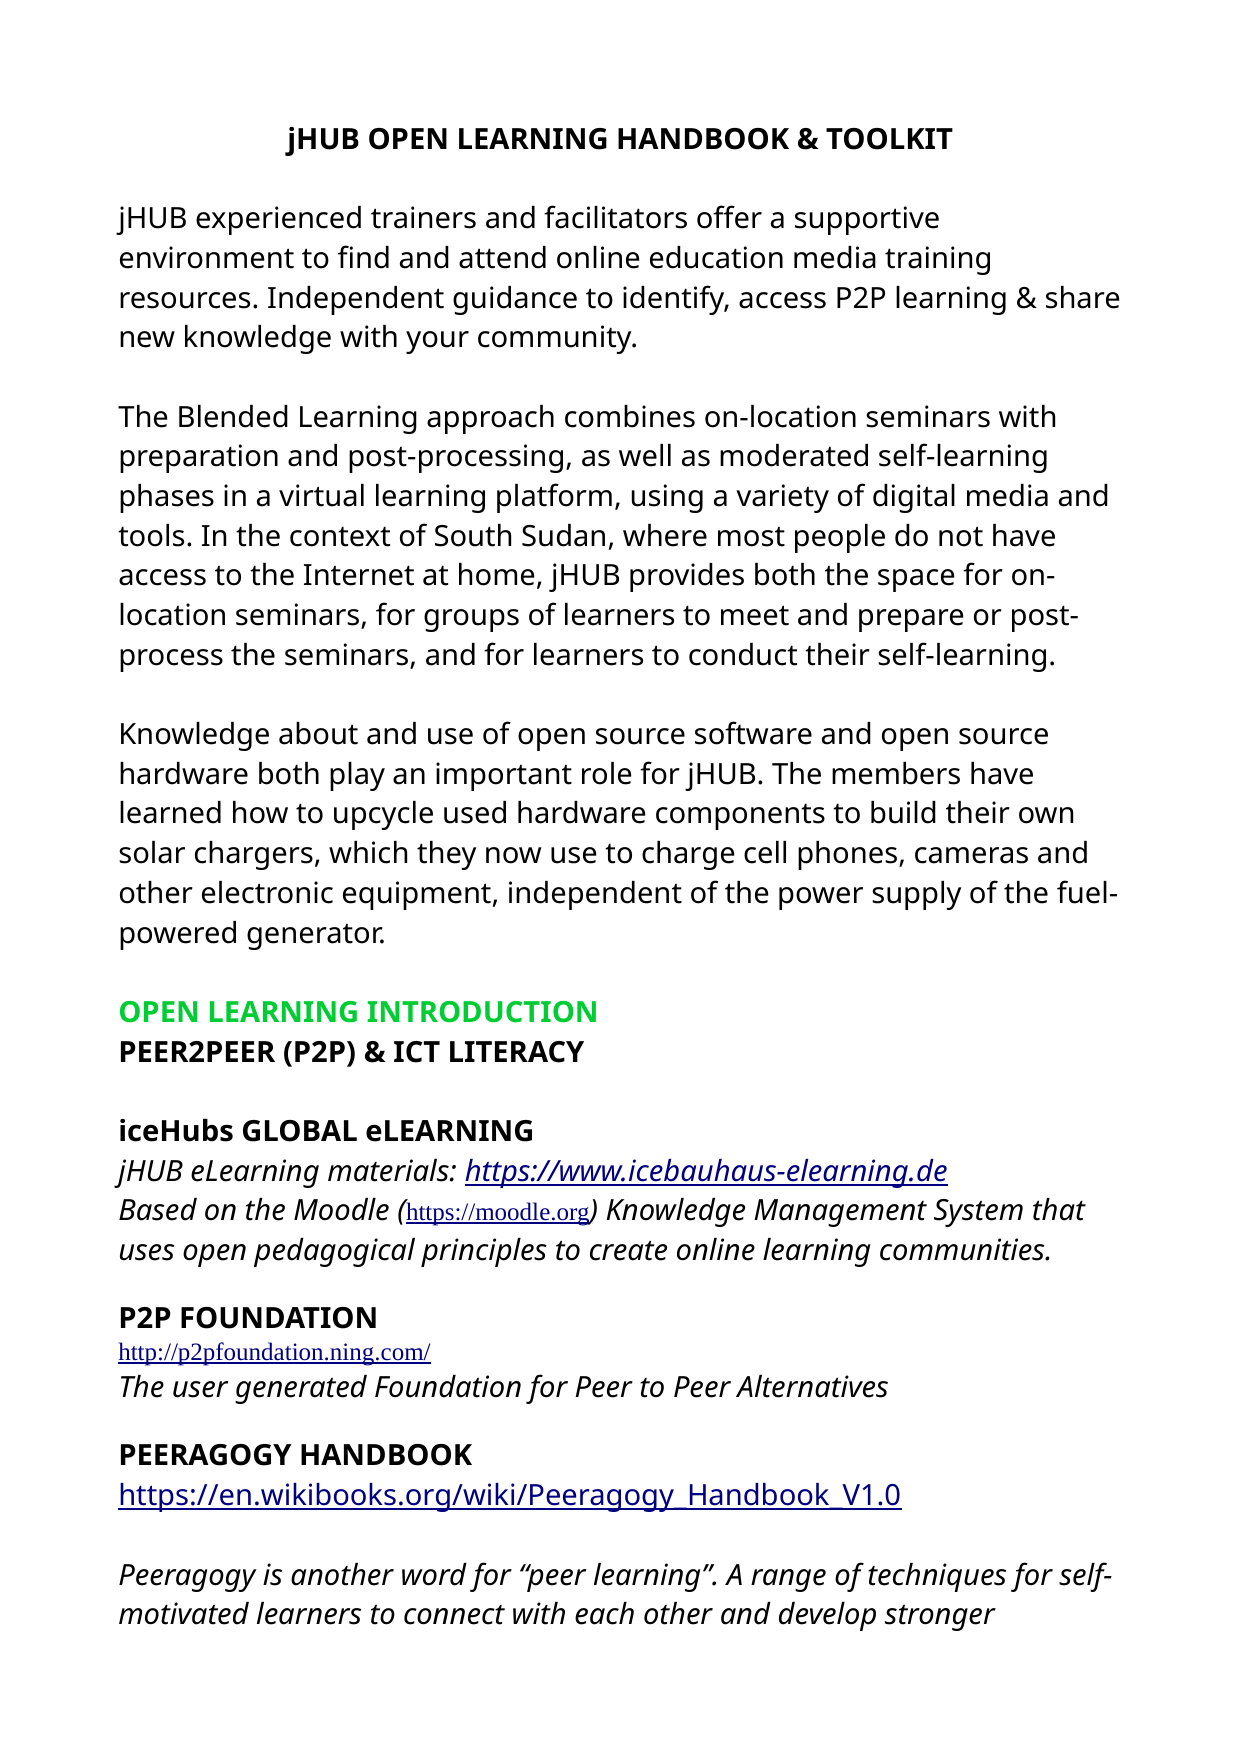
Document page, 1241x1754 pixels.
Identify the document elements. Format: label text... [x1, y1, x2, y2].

text OPEN LEARNING INTRODUCTION [118, 991, 1122, 1031]
text P2P FOUNDATION http://p2pfoundation.ning.com/ The user generated Foundation for Peer to Peer Alternatives [118, 1298, 1122, 1435]
text The Blended Learning approach combines on-location seminars with preparation and post‐processing, as well as moderated self‐learning phases in a virtual learning platform, using a variety of digital media and tools. In the context of South Sudan, where most people do not have access to the Internet at home, jHUB provides both the space for on-location seminars, for groups of learners to meet and prepare or post-process the seminars, and for learners to conduct their self-learning. [118, 396, 1122, 674]
text https://en.wikibooks.org/wiki/Peeragogy_Handbook_V1.0sents a range of techniques [118, 1474, 1122, 1554]
text Based on the Moodle (https://moodle.org) Knowledge Management System that uses open pedagogical principles to create online learning communities. [118, 1190, 1122, 1269]
text Peeragogy is another word for “peer learning”. A range of techniques for self-motivated learners to connect with each other and develop stronger [118, 1554, 1122, 1633]
text PEERAGOGY HANDBOOK [118, 1435, 1122, 1474]
text jHUB OPEN LEARNING HANDBOOK & TOOLKIT [118, 118, 1122, 158]
text Knowledge about and use of open source software and open source hardware both play an important role for jHUB. The members have learned how to upcycle used hardware components to build their own solar chargers, which they now use to charge cell phones, cameras and other electronic equipment, independent of the power supply of the fuel-powered generator. [118, 713, 1122, 952]
text iceHubs GLOBAL eLEARNING [118, 1110, 1122, 1150]
text jHUB experienced trainers and facilitators offer a supportive environment to find and attend online education media training resources. Independent guidance to identify, access P2P learning & share new knowledge with your community. [118, 197, 1122, 356]
text jHUB eLearning materials: https://www.icebauhaus-elearning.de [118, 1150, 1122, 1190]
text PEER2PEER (P2P) & ICT LITERACY [118, 1031, 1122, 1071]
